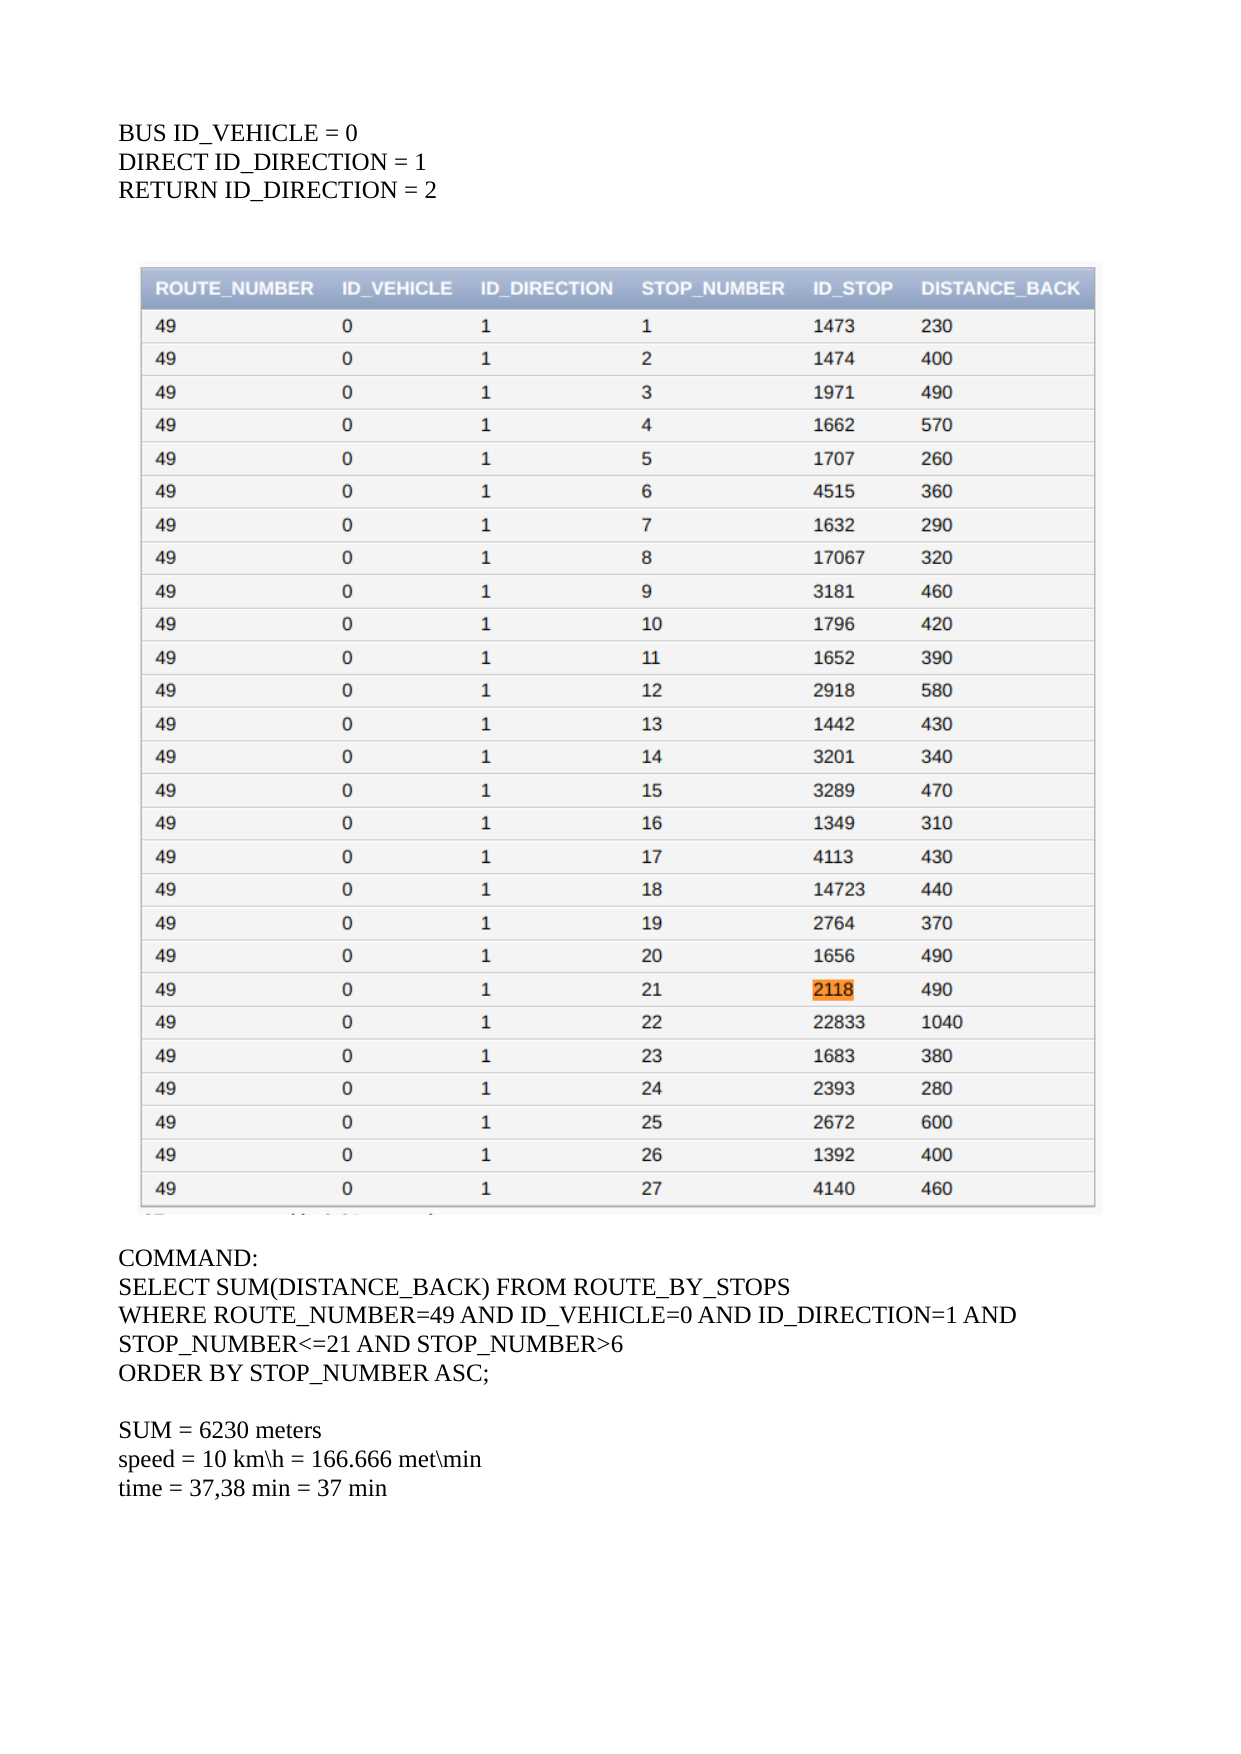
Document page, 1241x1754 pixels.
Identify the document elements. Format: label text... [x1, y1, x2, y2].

text time = 37,38 min = 37 min [118, 1473, 1122, 1502]
picture [137, 261, 1103, 1215]
text WHERE ROUTE_NUMBER=49 AND ID_VEHICLE=0 AND ID_DIRECTION=1 AND STOP_NUMBER<=21 AND STOP_NUMBER>6 [118, 1301, 1122, 1358]
text ORDER BY STOP_NUMBER ASC; [118, 1358, 1122, 1387]
text speed = 10 km\h = 166.666 met\min [118, 1444, 1122, 1473]
text COMMAND: [118, 1243, 1122, 1272]
text SELECT SUM(DISTANCE_BACK) FROM ROUTE_BY_STOPS [118, 1272, 1122, 1301]
text BUS ID_VEHICLE = 0 [118, 118, 1122, 147]
text RETURN ID_DIRECTION = 2 [118, 176, 1122, 204]
text SUM = 6230 meters [118, 1416, 1122, 1444]
text DIRECT ID_DIRECTION = 1 [118, 147, 1122, 176]
